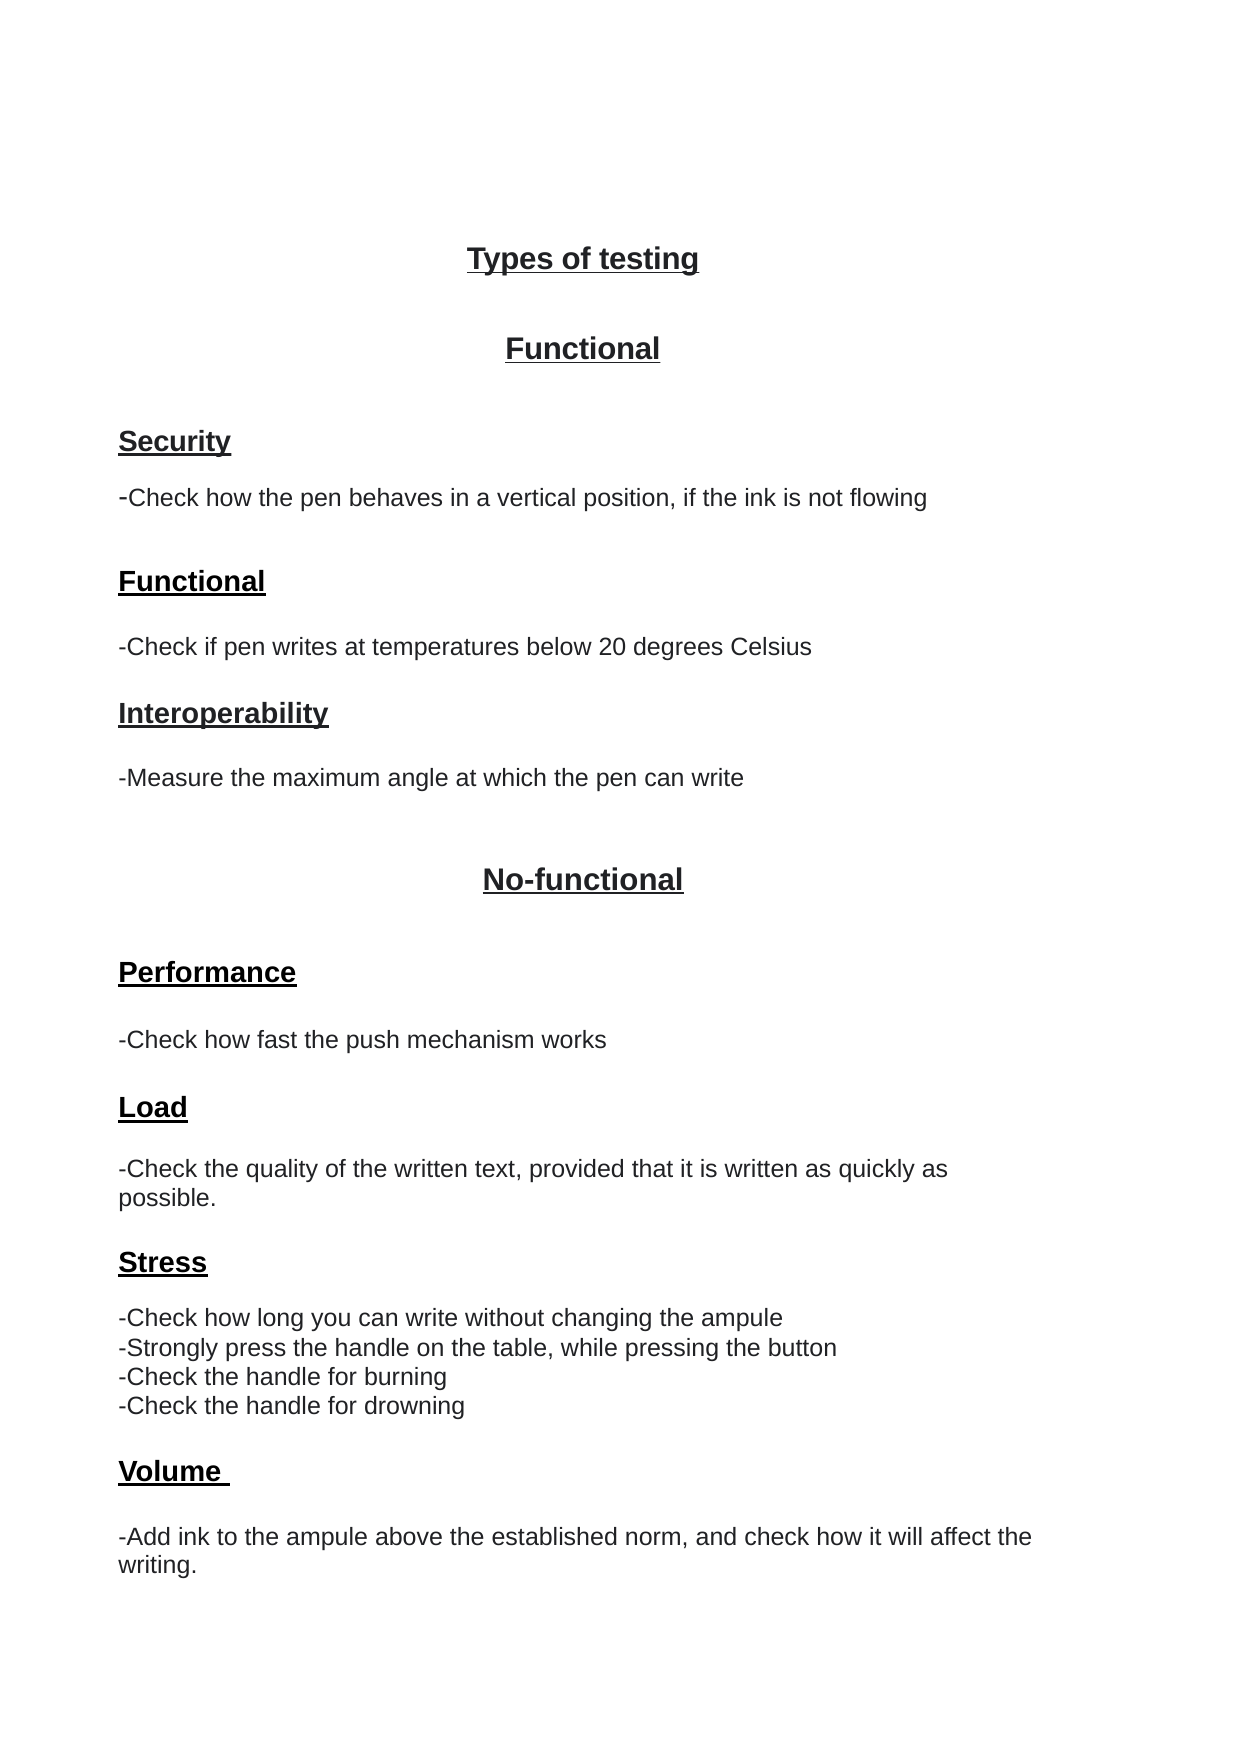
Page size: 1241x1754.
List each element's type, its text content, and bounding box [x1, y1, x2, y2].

subtitle Security [118, 424, 1048, 457]
text Types of testing [118, 240, 1048, 276]
text -Check how fast the push mechanism works [118, 1025, 1048, 1054]
text -Check the handle for drowning [118, 1391, 1048, 1420]
text -Check if pen writes at temperatures below 20 degrees Celsius [118, 632, 1048, 661]
text -Check the handle for burning [118, 1362, 1122, 1391]
text Functional [118, 330, 1048, 366]
subtitle Load [118, 1090, 1122, 1124]
text -Strongly press the handle on the table, while pressing the button [118, 1332, 1122, 1361]
text -Add ink to the ampule above the established norm, and check how it will affect the writing. [118, 1522, 1048, 1579]
text -Measure the maximum angle at which the pen can write [118, 763, 1048, 792]
list Performance [118, 955, 1122, 988]
subtitle No-functional [118, 861, 1048, 897]
subtitle -Check how the pen behaves in a vertical position, if the ink is not flowing [118, 479, 1048, 512]
subtitle Volume [118, 1454, 1122, 1487]
text -Check the quality of the written text, provided that it is written as quickly as possible. [118, 1154, 1048, 1211]
text -Check how long you can write without changing the ampule [118, 1303, 1122, 1332]
subtitle Stress [118, 1245, 1122, 1278]
subtitle Functional [118, 564, 1048, 597]
subtitle Interoperability [118, 696, 1048, 729]
